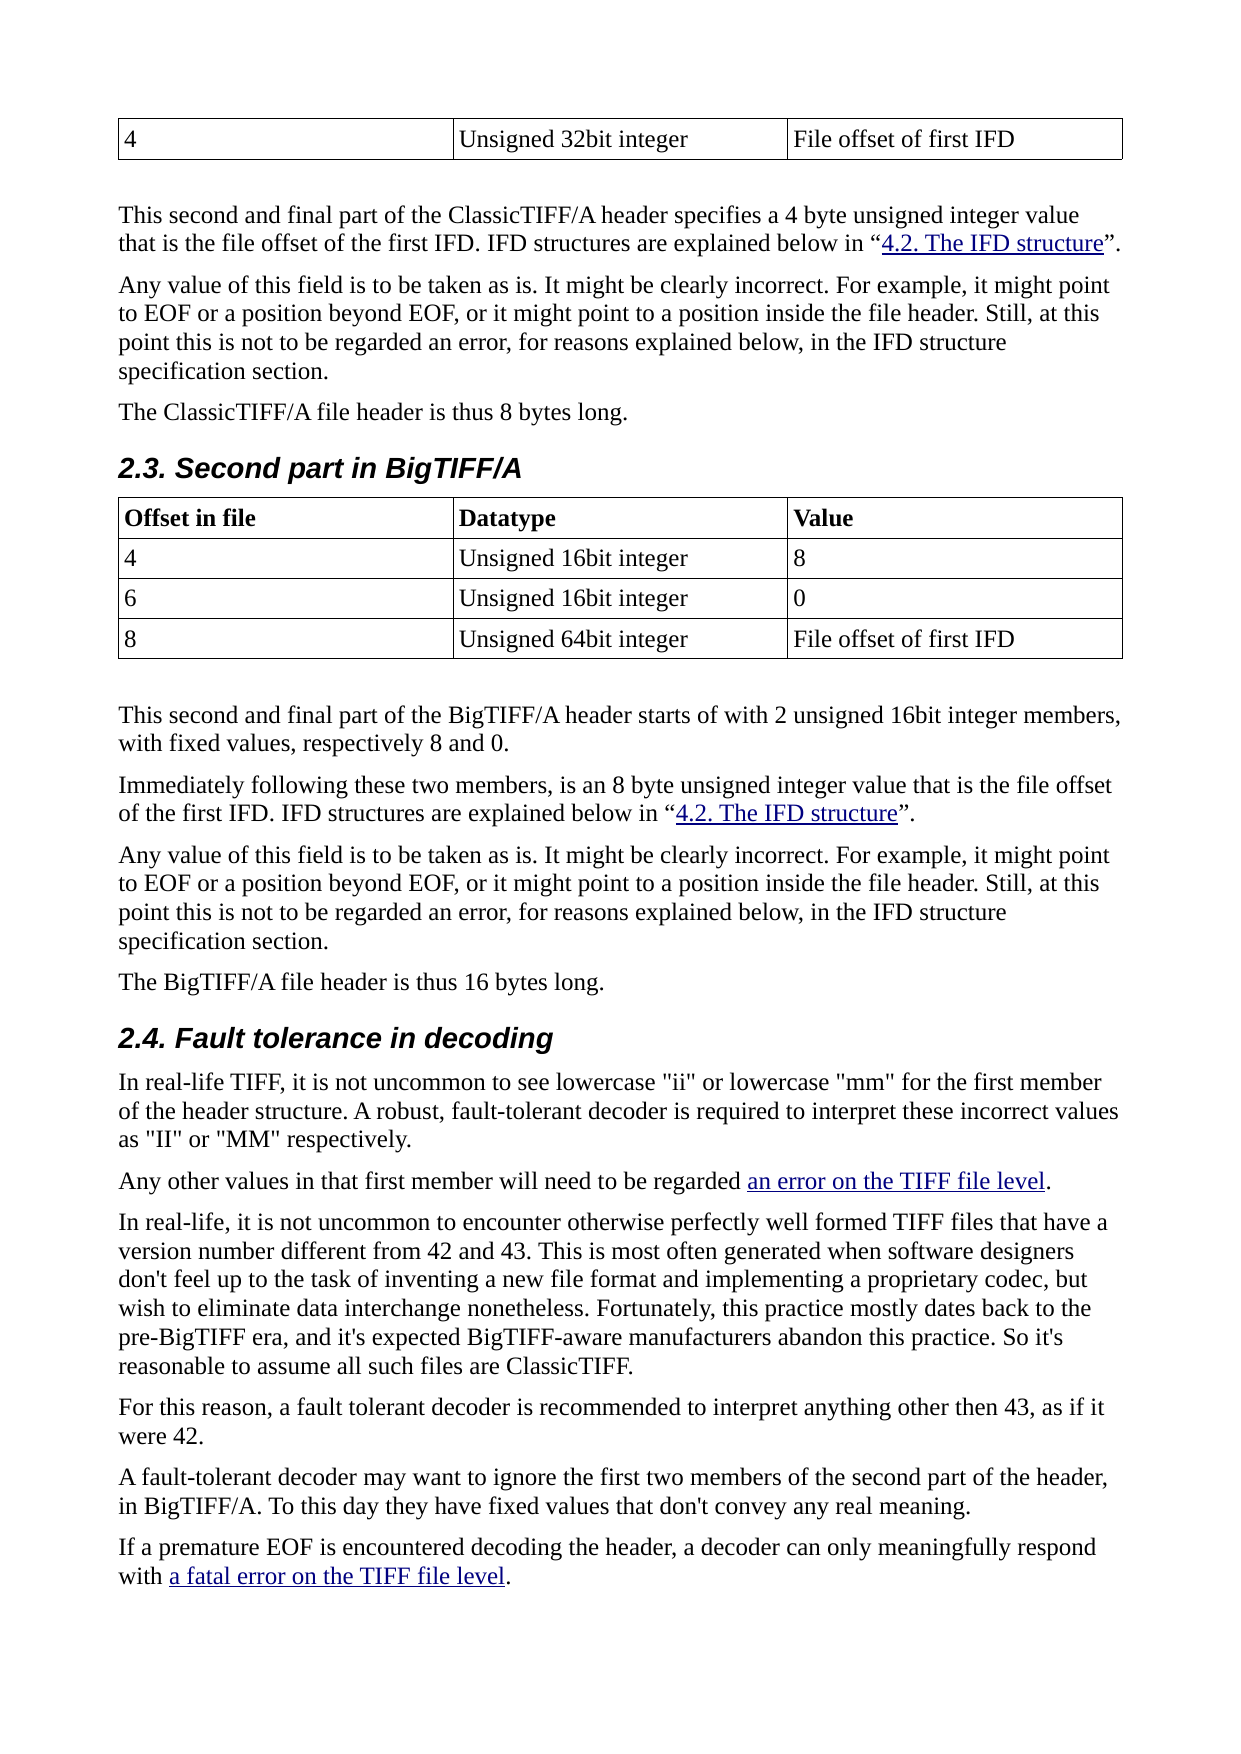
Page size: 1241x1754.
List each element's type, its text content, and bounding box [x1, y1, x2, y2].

table_header Offset in file [119, 498, 453, 537]
text Any value of this field is to be taken as is. It might be clearly incorrect. For example, it might point to EOF or a position beyond EOF, or it might point to a position inside the file header. Still, at this point this is not to be regarded an error, for reasons explained below, in the IFD structure specification section. [118, 270, 1122, 385]
text The ClassicTIFF/A file header is thus 8 bytes long. [118, 397, 1122, 426]
table_cell 8 [788, 539, 1122, 578]
table_cell Unsigned 32bit integer [454, 119, 787, 158]
text Any other values in that first member will need to be regarded an error on the TIFF file level. [118, 1166, 1122, 1194]
text For this reason, a fault tolerant decoder is recommended to interpret anything other then 43, as if it were 42. [118, 1392, 1122, 1449]
table_cell 4 [119, 539, 453, 578]
table_cell 4 [119, 119, 453, 158]
text This second and final part of the BigTIFF/A header starts of with 2 unsigned 16bit integer members, with fixed values, respectively 8 and 0. [118, 700, 1122, 757]
text In real-life TIFF, it is not uncommon to see lowercase "ii" or lowercase "mm" for the first member of the header structure. A robust, fault-tolerant decoder is required to interpret these incorrect values as "II" or "MM" respectively. [118, 1067, 1122, 1153]
table_header Datatype [454, 498, 787, 537]
text A fault-tolerant decoder may want to ignore the first two members of the second part of the header, in BigTIFF/A. To this day they have fixed values that don't convey any real meaning. [118, 1462, 1122, 1519]
text Any value of this field is to be taken as is. It might be clearly incorrect. For example, it might point to EOF or a position beyond EOF, or it might point to a position inside the file header. Still, at this point this is not to be regarded an error, for reasons explained below, in the IFD structure specification section. [118, 840, 1122, 955]
text This second and final part of the ClassicTIFF/A header specifies a 4 byte unsigned integer value that is the file offset of the first IFD. IFD structures are explained below in “4.2. The IFD structure”. [118, 200, 1122, 257]
text In real-life, it is not uncommon to encounter otherwise perfectly well formed TIFF files that have a version number different from 42 and 43. This is most often generated when software designers don't feel up to the task of inventing a new file format and implementing a proprietary codec, but wish to eliminate data interchange nonetheless. Fortunately, this practice mostly dates back to the pre-BigTIFF era, and it's expected BigTIFF-aware manufacturers abandon this practice. So it's reasonable to assume all such files are ClassicTIFF. [118, 1207, 1122, 1379]
table_cell 8 [119, 619, 453, 658]
table_header Value [788, 498, 1122, 537]
table_cell 6 [119, 579, 453, 618]
subtitle 2.3. Second part in BigTIFF/A [118, 451, 1122, 484]
table_cell File offset of first IFD [788, 119, 1122, 158]
table_cell Unsigned 64bit integer [454, 619, 787, 658]
table_cell Unsigned 16bit integer [454, 579, 787, 618]
table_cell Unsigned 16bit integer [454, 539, 787, 578]
subtitle 2.4. Fault tolerance in decoding [118, 1021, 1122, 1054]
text The BigTIFF/A file header is thus 16 bytes long. [118, 967, 1122, 996]
text If a premature EOF is encountered decoding the header, a decoder can only meaningfully respond with a fatal error on the TIFF file level. [118, 1532, 1122, 1589]
text Immediately following these two members, is an 8 byte unsigned integer value that is the file offset of the first IFD. IFD structures are explained below in “4.2. The IFD structure”. [118, 770, 1122, 827]
table_cell File offset of first IFD [788, 619, 1122, 658]
table_cell 0 [788, 579, 1122, 618]
